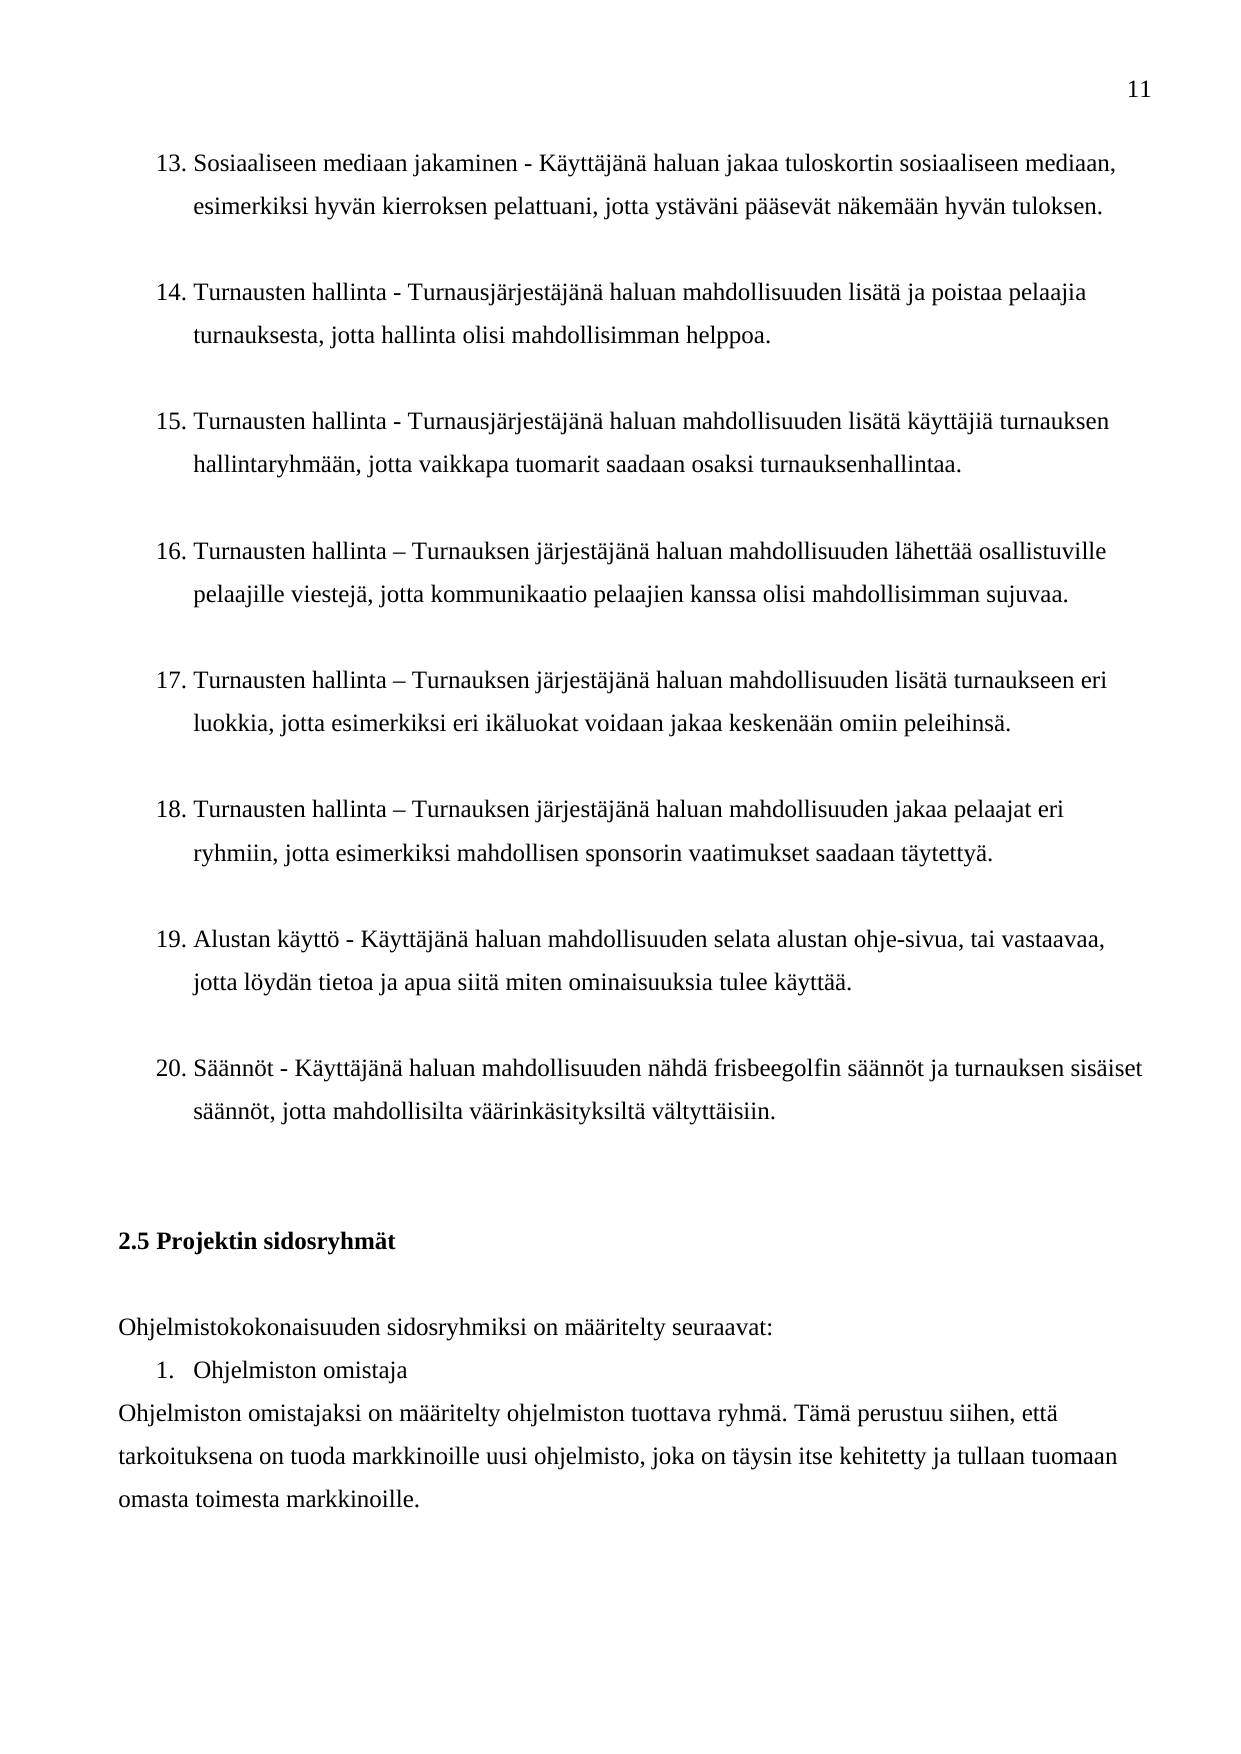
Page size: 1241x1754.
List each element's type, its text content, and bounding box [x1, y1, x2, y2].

list Turnausten hallinta – Turnauksen järjestäjänä haluan mahdollisuuden lisätä turnaukseen eri luokkia, jotta esimerkiksi eri ikäluokat voidaan jakaa keskenään omiin peleihinsä. [156, 665, 1152, 737]
list Turnausten hallinta - Turnausjärjestäjänä haluan mahdollisuuden lisätä käyttäjiä turnauksen hallintaryhmään, jotta vaikkapa tuomarit saadaan osaksi turnauksenhallintaa. [156, 406, 1152, 478]
list Sosiaaliseen mediaan jakaminen - Käyttäjänä haluan jakaa tuloskortin sosiaaliseen mediaan, esimerkiksi hyvän kierroksen pelattuani, jotta ystäväni pääsevät näkemään hyvän tuloksen. [156, 148, 1152, 219]
list Turnausten hallinta – Turnauksen järjestäjänä haluan mahdollisuuden lähettää osallistuville pelaajille viestejä, jotta kommunikaatio pelaajien kanssa olisi mahdollisimman sujuvaa. [156, 536, 1152, 608]
list Ohjelmiston omistaja [156, 1355, 1152, 1384]
text Ohjelmistokokonaisuuden sidosryhmiksi on määritelty seuraavat: [118, 1312, 1152, 1341]
subtitle Projektin sidosryhmät [118, 1226, 1152, 1254]
list Säännöt - Käyttäjänä haluan mahdollisuuden nähdä frisbeegolfin säännöt ja turnauksen sisäiset säännöt, jotta mahdollisilta väärinkäsityksiltä vältyttäisiin. [156, 1053, 1152, 1125]
list Turnausten hallinta - Turnausjärjestäjänä haluan mahdollisuuden lisätä ja poistaa pelaajia turnauksesta, jotta hallinta olisi mahdollisimman helppoa. [156, 277, 1152, 349]
list Turnausten hallinta – Turnauksen järjestäjänä haluan mahdollisuuden jakaa pelaajat eri ryhmiin, jotta esimerkiksi mahdollisen sponsorin vaatimukset saadaan täytettyä. [156, 794, 1152, 866]
text Ohjelmiston omistajaksi on määritelty ohjelmiston tuottava ryhmä. Tämä perustuu siihen, että tarkoituksena on tuoda markkinoille uusi ohjelmisto, joka on täysin itse kehitetty ja tullaan tuomaan omasta toimesta markkinoille. [118, 1398, 1152, 1513]
list Alustan käyttö - Käyttäjänä haluan mahdollisuuden selata alustan ohje-sivua, tai vastaavaa, jotta löydän tietoa ja apua siitä miten ominaisuuksia tulee käyttää. [156, 924, 1152, 996]
